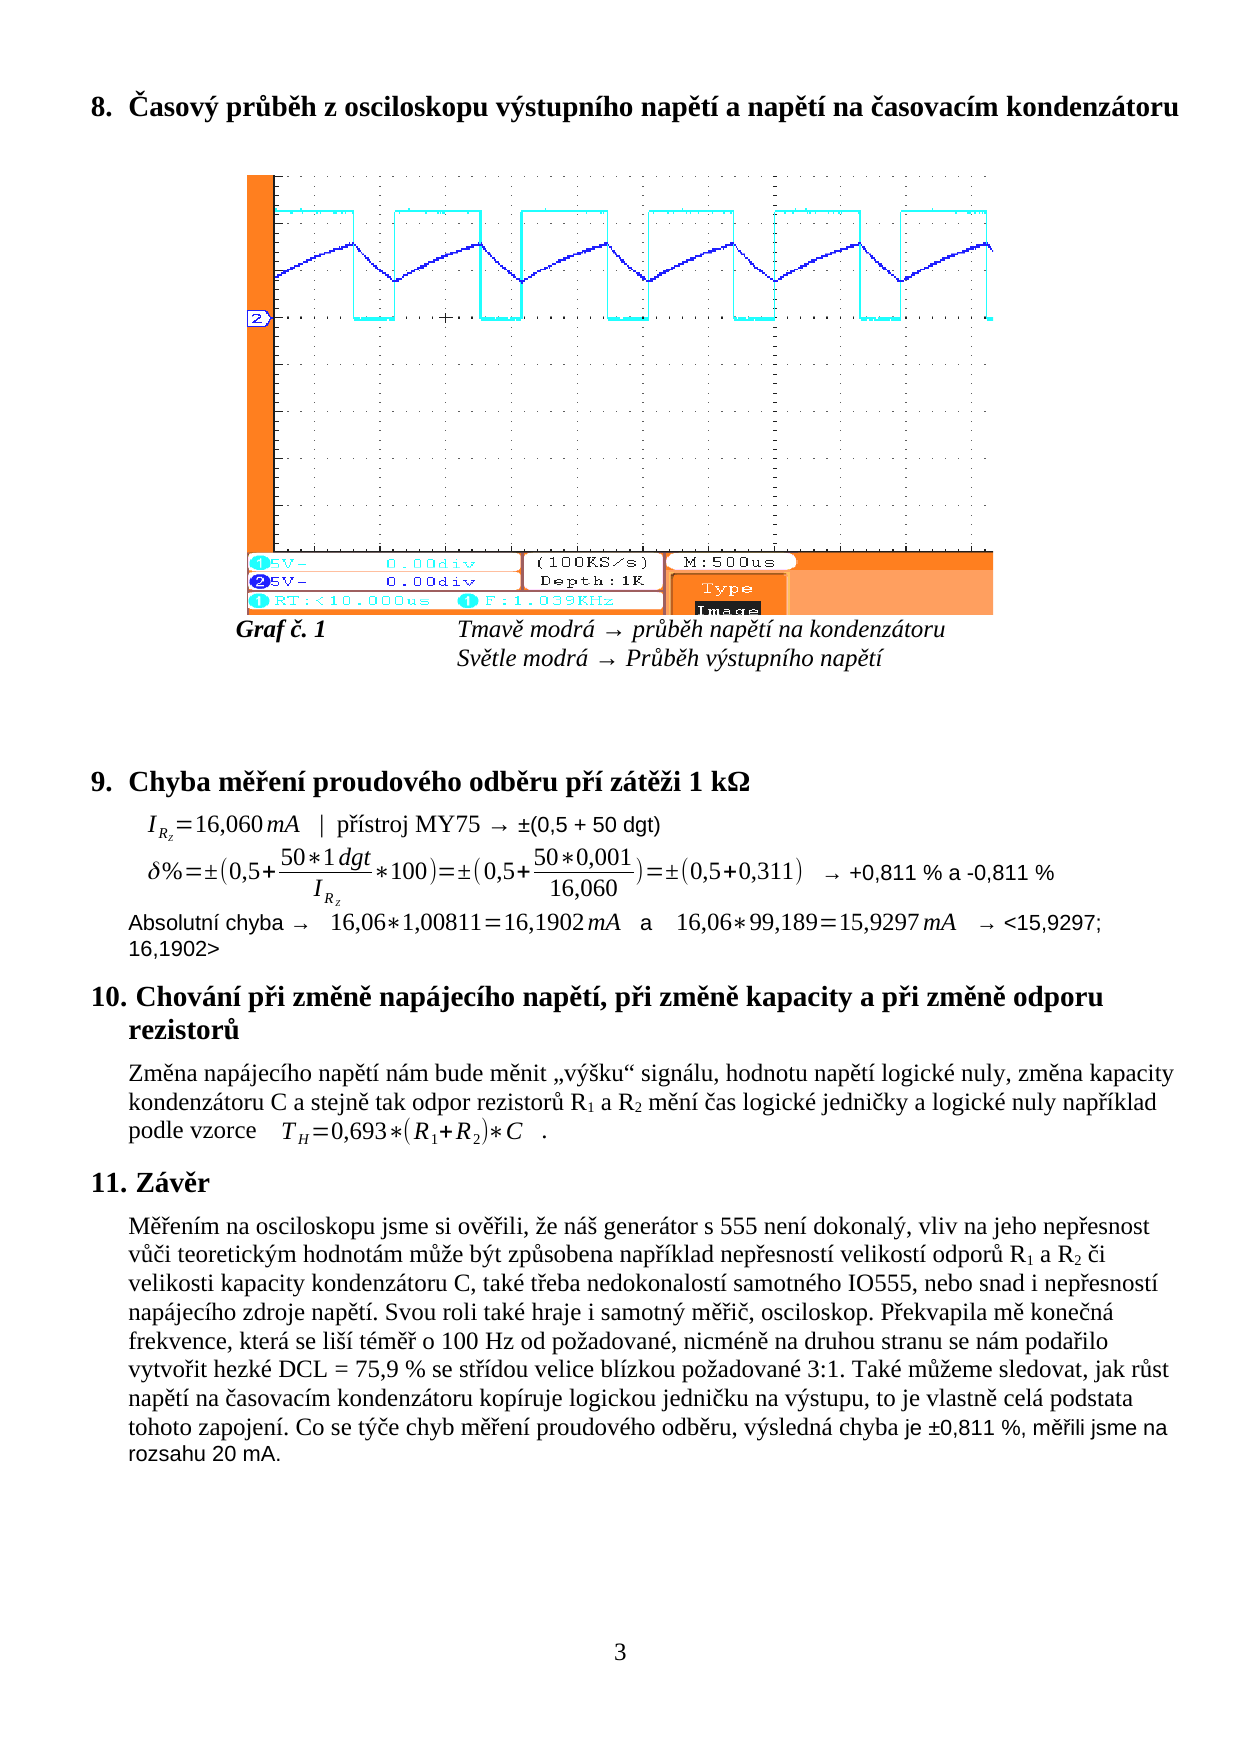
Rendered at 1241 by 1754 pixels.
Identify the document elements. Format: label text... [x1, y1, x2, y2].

title Chování při změně napájecího napětí, při změně kapacity a při změně odporu rezistorů [91, 979, 1187, 1046]
list Měřením na osciloskopu jsme si ověřili, že náš generátor s 555 není dokonalý, vliv na jeho nepřesnost vůči teoretickým hodnotám může být způsobena například nepřesností velikostí odporů R1 a R2 či velikosti kapacity kondenzátoru C, také třeba nedokonalostí samotného IO555, nebo snad i nepřesností napájecího zdroje napětí. Svou roli také hraje i samotný měřič, osciloskop. Překvapila mě konečná frekvence, která se liší téměř o 100 Hz od požadované, nicméně na druhou stranu se nám podařilo vytvořit hezké DCL = 75,9 % se střídou velice blízkou požadované 3:1. Také můžeme sledovat, jak růst napětí na časovacím kondenzátoru kopíruje logickou jedničku na výstupu, to je vlastně celá podstata tohoto zapojení. Co se týče chyb měření proudového odběru, výsledná chyba je ±0,811 %, měřili jsme na rozsahu 20 mA. [91, 1211, 1187, 1466]
list | přístroj MY75 → ±(0,5 + 50 dgt) [91, 809, 1187, 844]
title Závěr [91, 1166, 1187, 1199]
list → +0,811 % a -0,811 % [91, 844, 1187, 908]
list Absolutní chyba →a → <15,9297; 16,1902> [91, 908, 1187, 961]
list Změna napájecího napětí nám bude měnit „výšku“ signálu, hodnotu napětí logické nuly, změna kapacity kondenzátoru C a stejně tak odpor rezistorů R1 a R2 mění čas logické jedničky a logické nuly například podle vzorce . [91, 1058, 1187, 1148]
list Graf č. 1 Tmavě modrá → průběh napětí na kondenzátoru Světle modrá → Průběh výstupního napětí [236, 175, 1005, 701]
picture [247, 175, 994, 615]
title Chyba měření proudového odběru pří zátěži 1 kΩ [91, 764, 1187, 797]
title Časový průběh z osciloskopu výstupního napětí a napětí na časovacím kondenzátoru [91, 89, 1187, 122]
